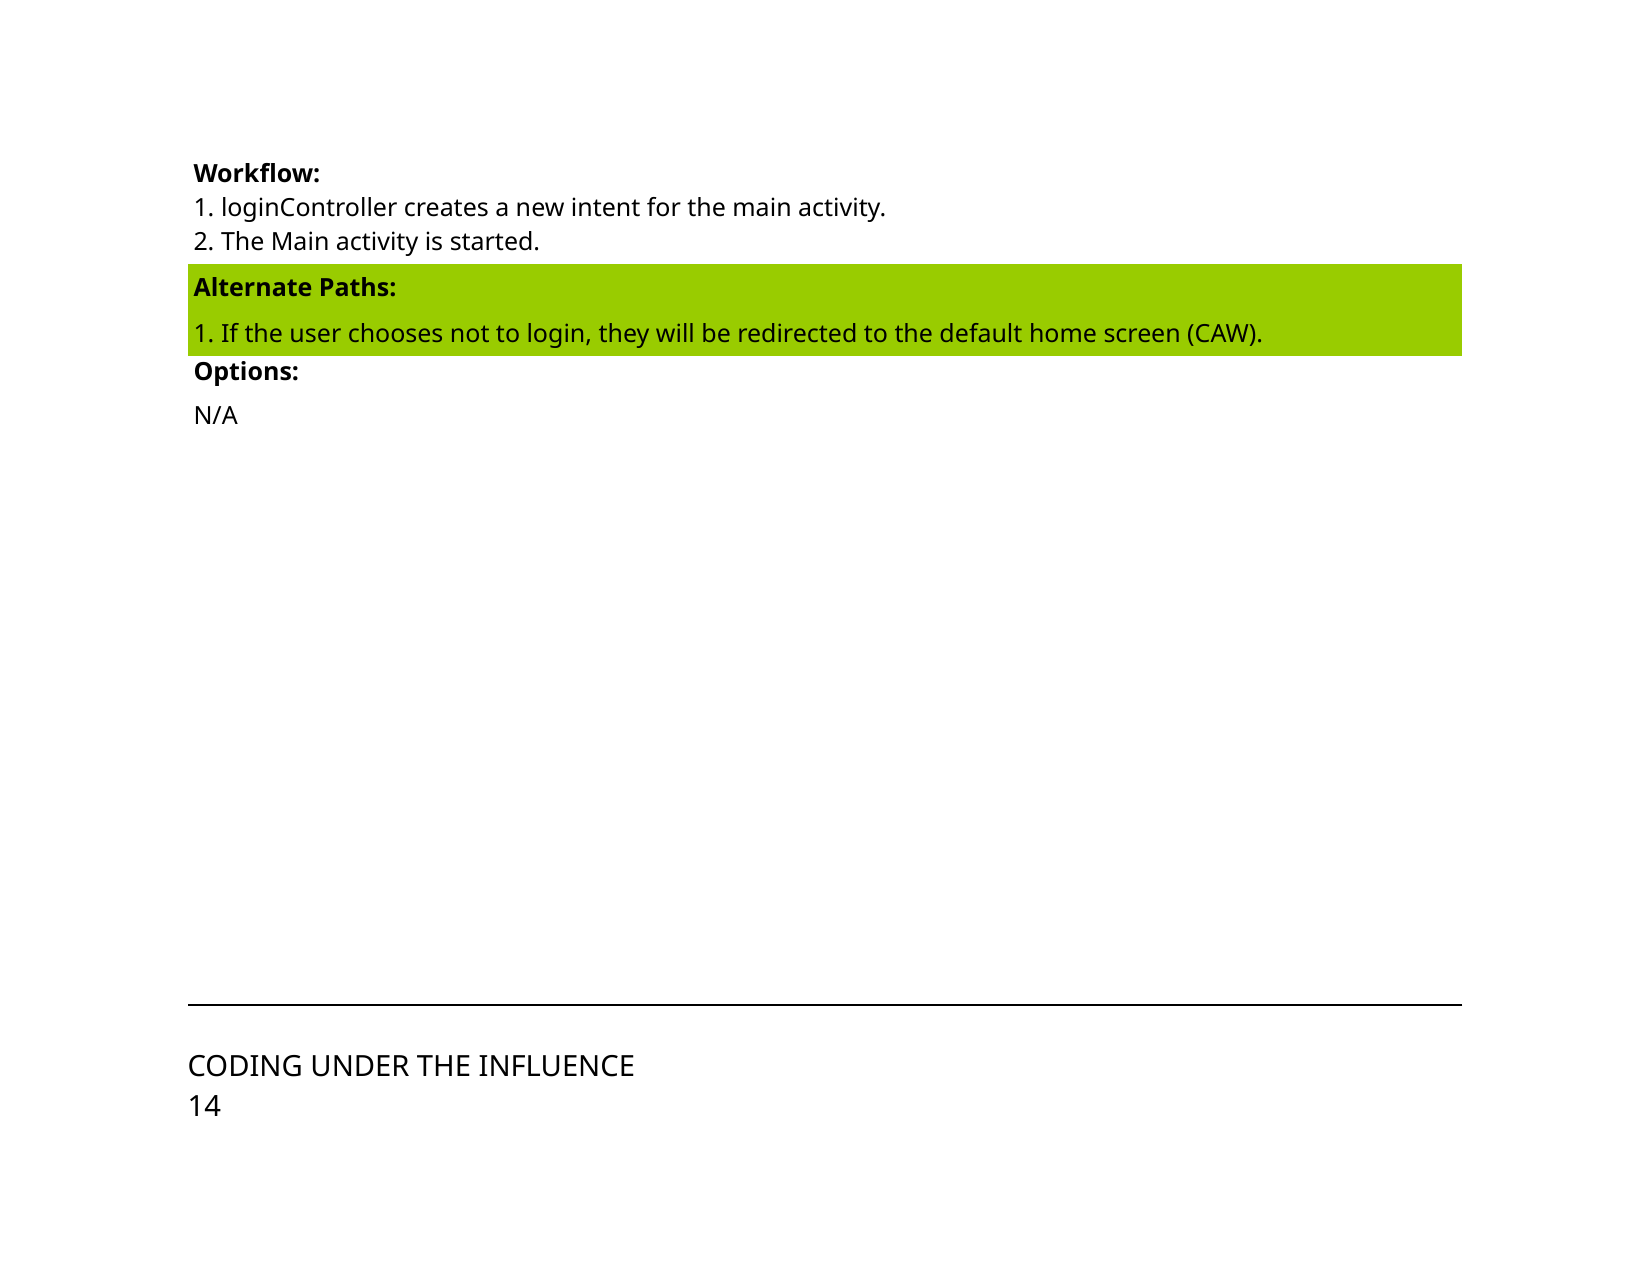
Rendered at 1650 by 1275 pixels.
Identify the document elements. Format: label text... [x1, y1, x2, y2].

table_cell Alternate Paths: 1. If the user chooses not to login, they will be redirected to the default home screen (CAW). [188, 264, 1462, 356]
table_cell Options: N/A [188, 356, 1462, 450]
table_cell Workflow: 1. loginController creates a new intent for the main activity. 2. The Main activity is started. [188, 150, 1462, 264]
